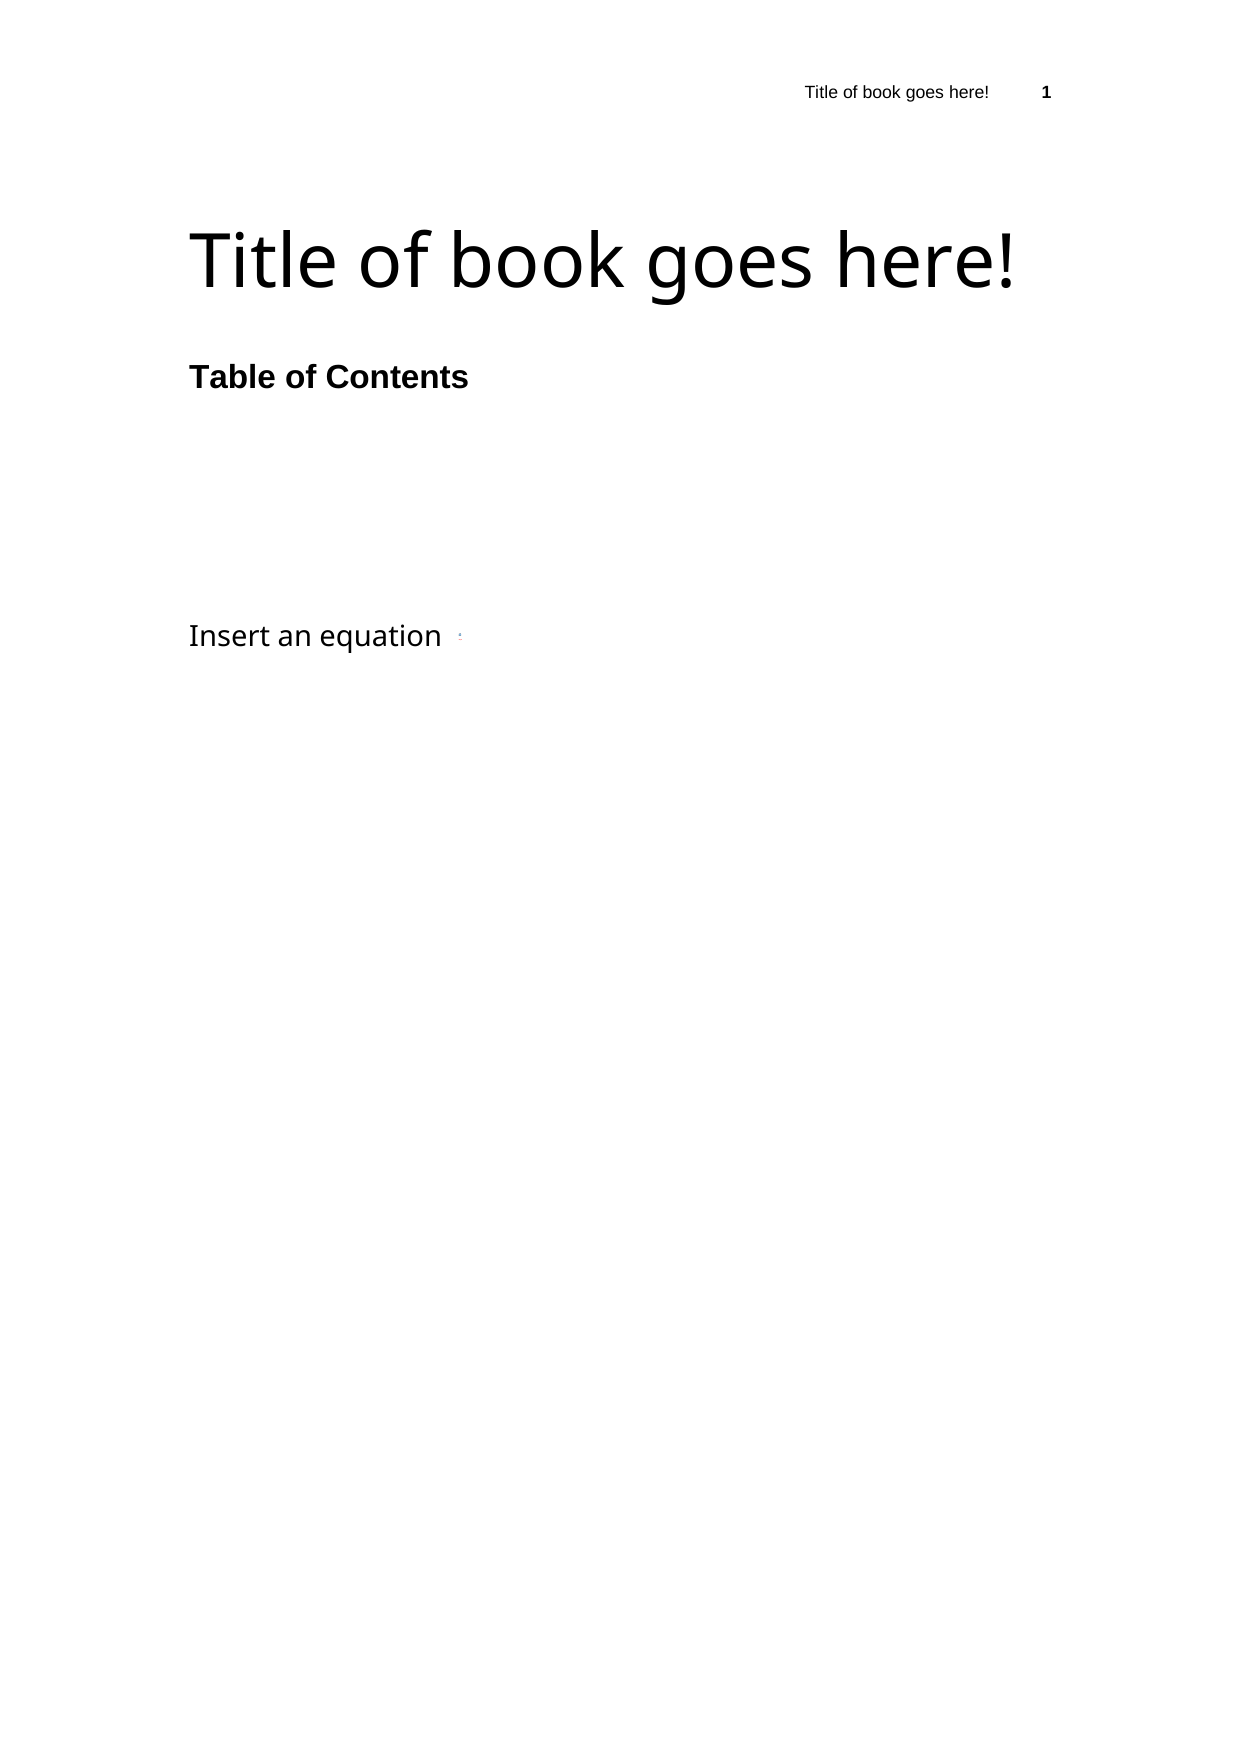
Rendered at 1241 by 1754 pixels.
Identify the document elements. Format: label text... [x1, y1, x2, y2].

subtitle Table of Contents [189, 359, 1051, 396]
title Title of book goes here! [189, 207, 1051, 309]
text Insert an equation [189, 615, 1051, 655]
